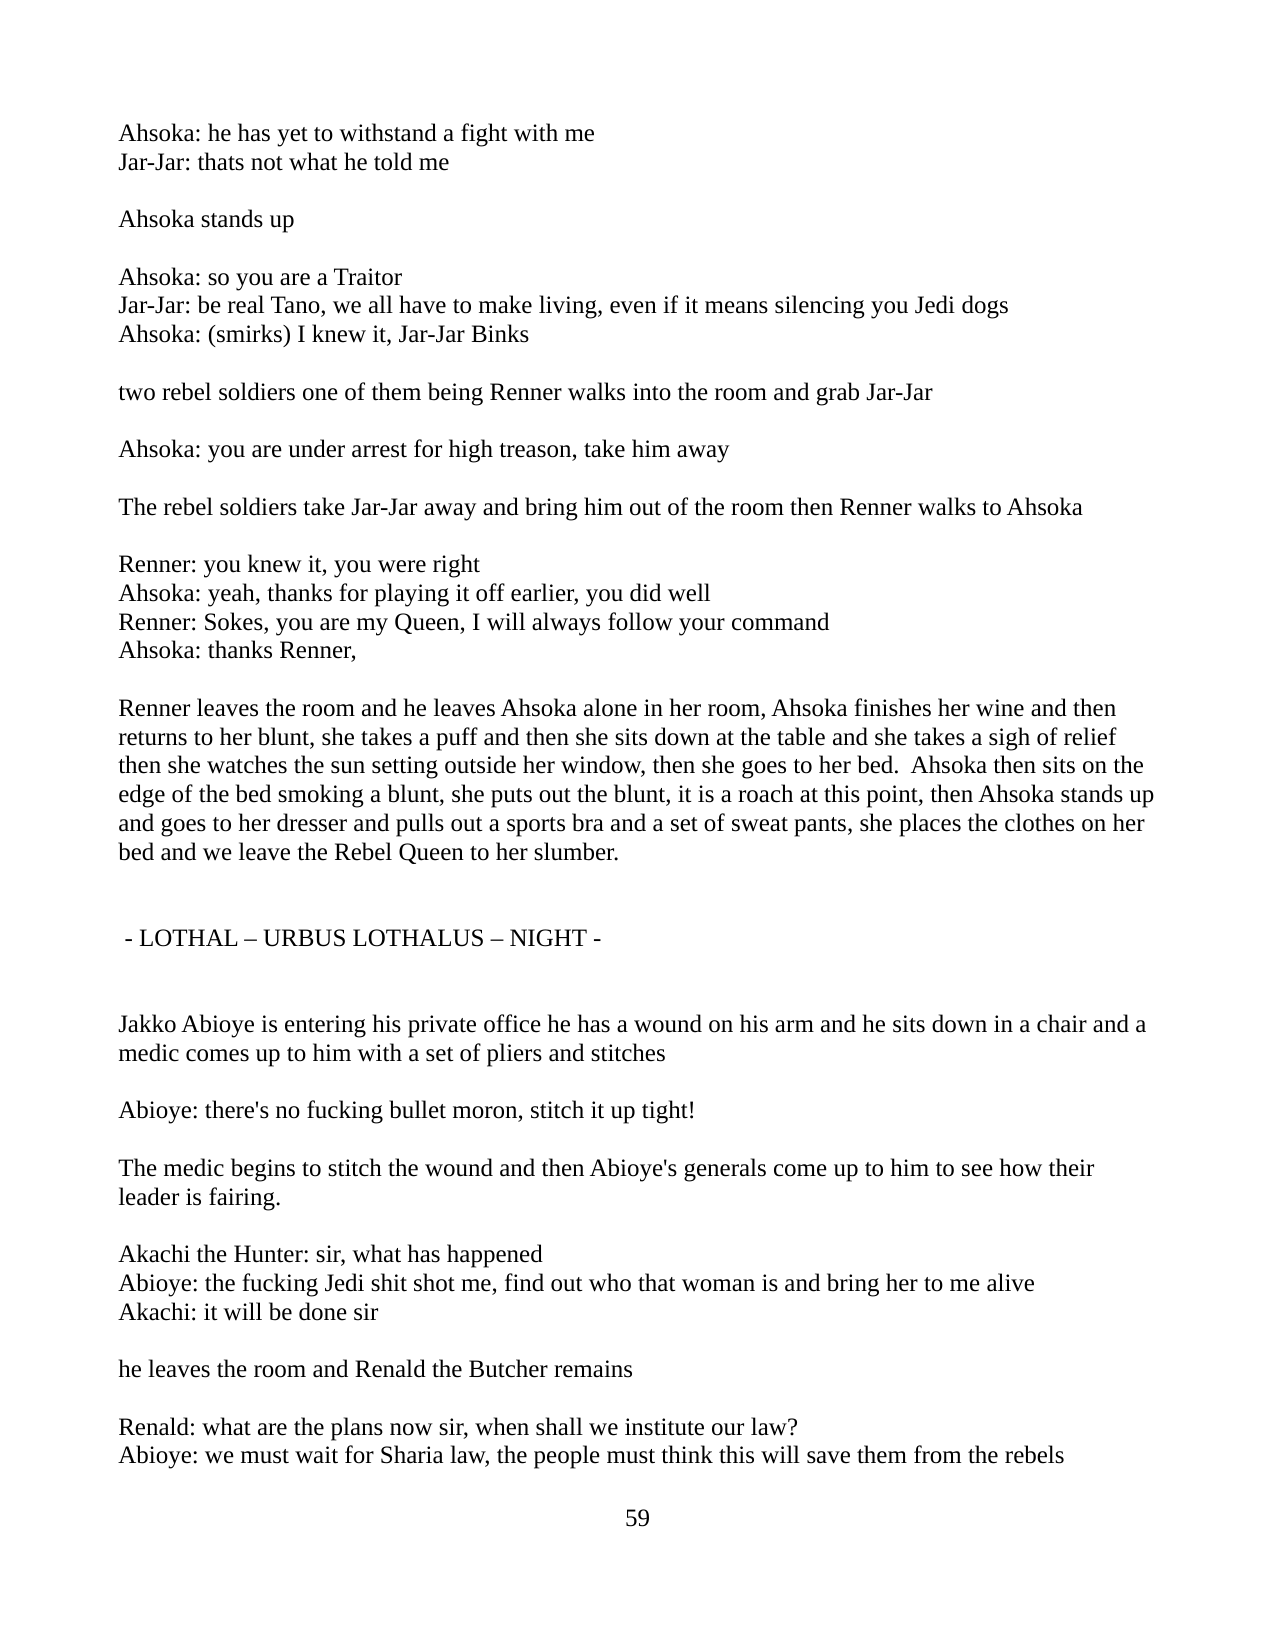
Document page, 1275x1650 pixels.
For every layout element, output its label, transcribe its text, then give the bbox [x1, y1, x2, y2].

text - LOTHAL – URBUS LOTHALUS – NIGHT - [118, 923, 1157, 952]
text Ahsoka: he has yet to withstand a fight with me [118, 118, 1157, 147]
text Ahsoka: thanks Renner, [118, 636, 1157, 664]
text The medic begins to stitch the wound and then Abioye's generals come up to him to see how their leader is fairing. [118, 1153, 1157, 1211]
text he leaves the room and Renald the Butcher remains [118, 1354, 1157, 1383]
text Renner: you knew it, you were right [118, 549, 1157, 578]
text Abioye: there's no fucking bullet moron, stitch it up tight! [118, 1096, 1157, 1124]
text Akachi the Hunter: sir, what has happened [118, 1239, 1157, 1268]
text Abioye: we must wait for Sharia law, the people must think this will save them from the rebels [118, 1441, 1157, 1469]
text Ahsoka: yeah, thanks for playing it off earlier, you did well [118, 578, 1157, 607]
text Akachi: it will be done sir [118, 1297, 1157, 1326]
text two rebel soldiers one of them being Renner walks into the room and grab Jar-Jar [118, 377, 1157, 406]
text Renner leaves the room and he leaves Ahsoka alone in her room, Ahsoka finishes her wine and then returns to her blunt, she takes a puff and then she sits down at the table and she takes a sigh of relief then she watches the sun setting outside her window, then she goes to her bed. Ahsoka then sits on the edge of the bed smoking a blunt, she puts out the blunt, it is a roach at this point, then Ahsoka stands up and goes to her dresser and pulls out a sports bra and a set of sweat pants, she places the clothes on her bed and we leave the Rebel Queen to her slumber. [118, 693, 1157, 866]
text Ahsoka: so you are a Traitor [118, 262, 1157, 291]
text Jakko Abioye is entering his private office he has a wound on his arm and he sits down in a chair and a medic comes up to him with a set of pliers and stitches [118, 1009, 1157, 1067]
text Renner: Sokes, you are my Queen, I will always follow your command [118, 607, 1157, 636]
text The rebel soldiers take Jar-Jar away and bring him out of the room then Renner walks to Ahsoka [118, 492, 1157, 521]
text Ahsoka stands up [118, 204, 1157, 233]
text Abioye: the fucking Jedi shit shot me, find out who that woman is and bring her to me alive [118, 1268, 1157, 1297]
text Ahsoka: you are under arrest for high treason, take him away [118, 434, 1157, 463]
text Jar-Jar: thats not what he told me [118, 147, 1157, 176]
text Jar-Jar: be real Tano, we all have to make living, even if it means silencing you Jedi dogs [118, 291, 1157, 319]
text Renald: what are the plans now sir, when shall we institute our law? [118, 1412, 1157, 1441]
text Ahsoka: (smirks) I knew it, Jar-Jar Binks [118, 319, 1157, 348]
